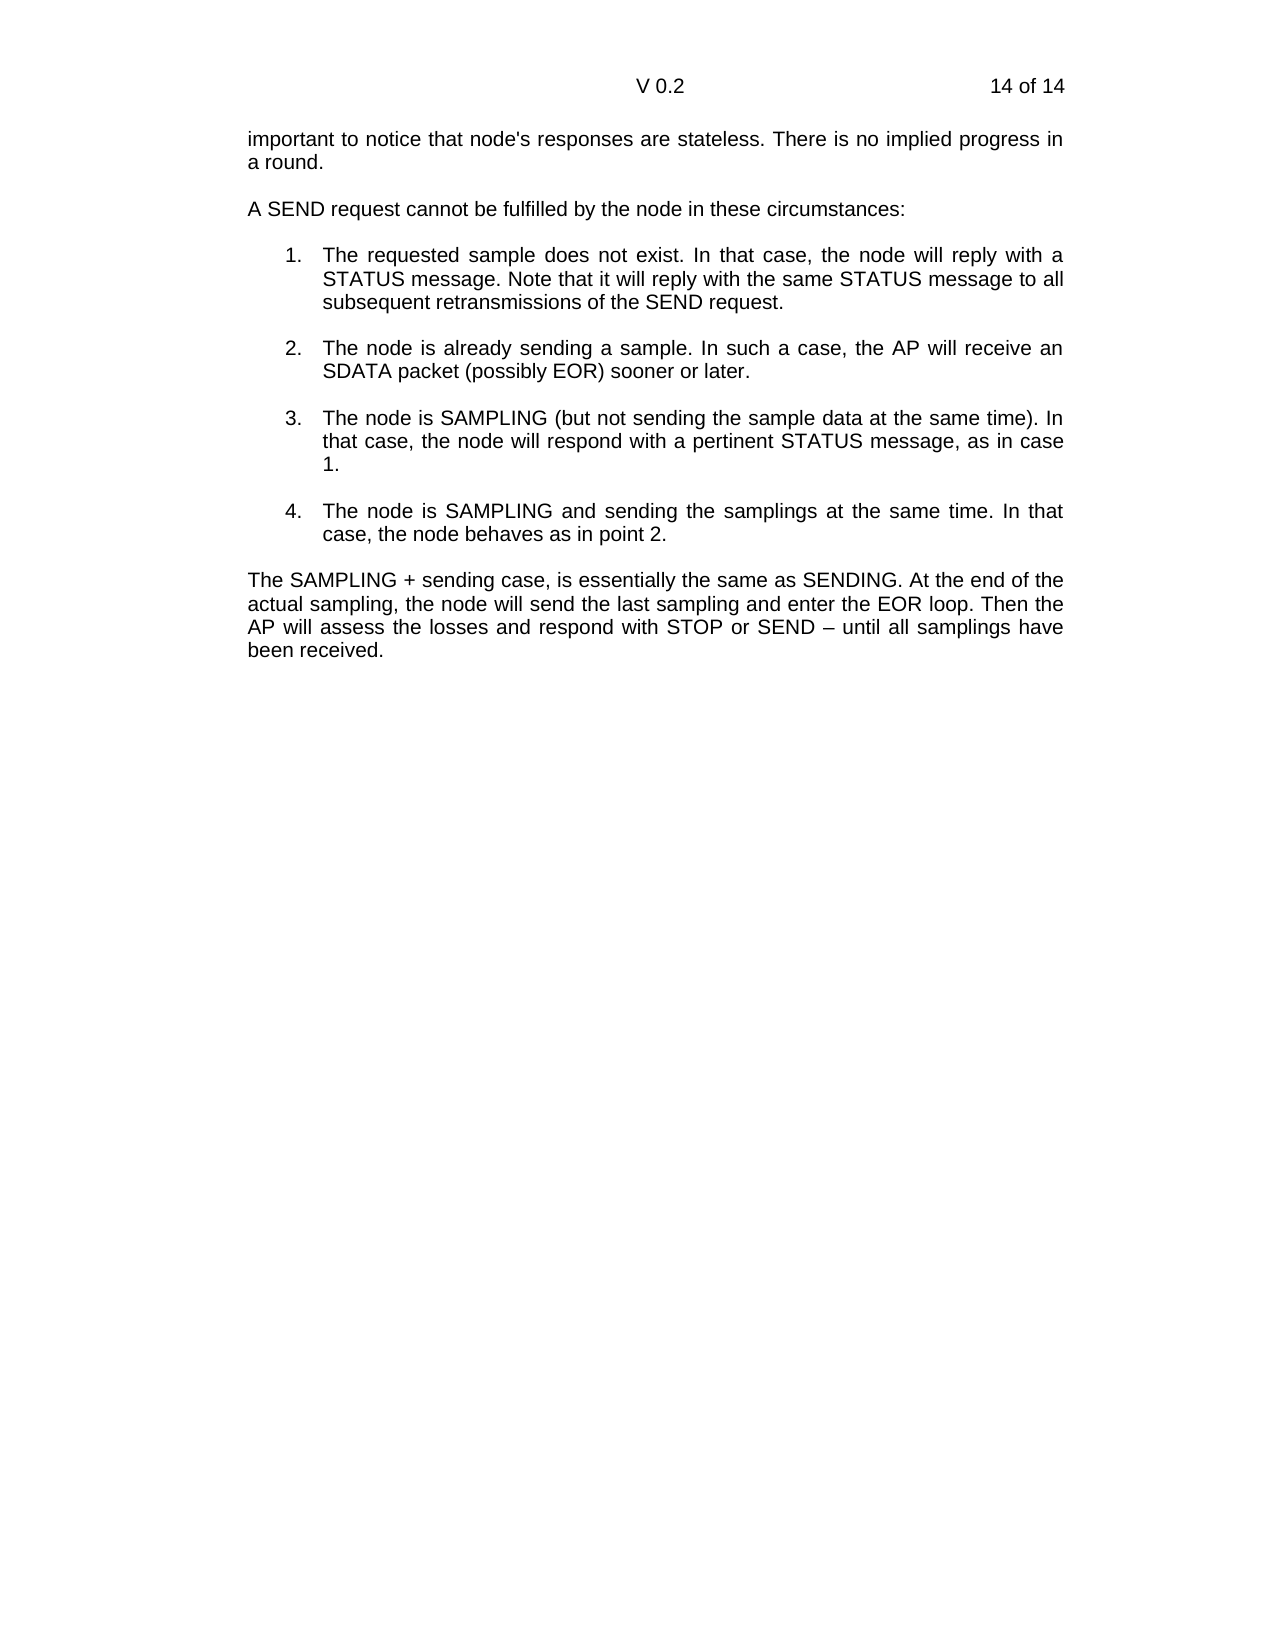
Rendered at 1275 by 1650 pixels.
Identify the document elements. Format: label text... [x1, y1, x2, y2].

list The requested sample does not exist. In that case, the node will reply with a STATUS message. Note that it will reply with the same STATUS message to all subsequent retransmissions of the SEND request. [285, 244, 1065, 313]
list The node is already sending a sample. In such a case, the AP will receive an SDATA packet (possibly EOR) sooner or later. [285, 337, 1065, 383]
list The node is SAMPLING and sending the samplings at the same time. In that case, the node behaves as in point 2. [285, 499, 1065, 546]
text important to notice that node's responses are stateless. There is no implied progress in a round. [247, 128, 1065, 174]
text A SEND request cannot be fulfilled by the node in these circumstances: [247, 197, 1065, 221]
list The node is SAMPLING (but not sending the sample data at the same time). In that case, the node will respond with a pertinent STATUS message, as in case 1. [285, 406, 1065, 476]
text The SAMPLING + sending case, is essentially the same as SENDING. At the end of the actual sampling, the node will send the last sampling and enter the EOR loop. Then the AP will assess the losses and respond with STOP or SEND – until all samplings have been received. [247, 569, 1065, 662]
